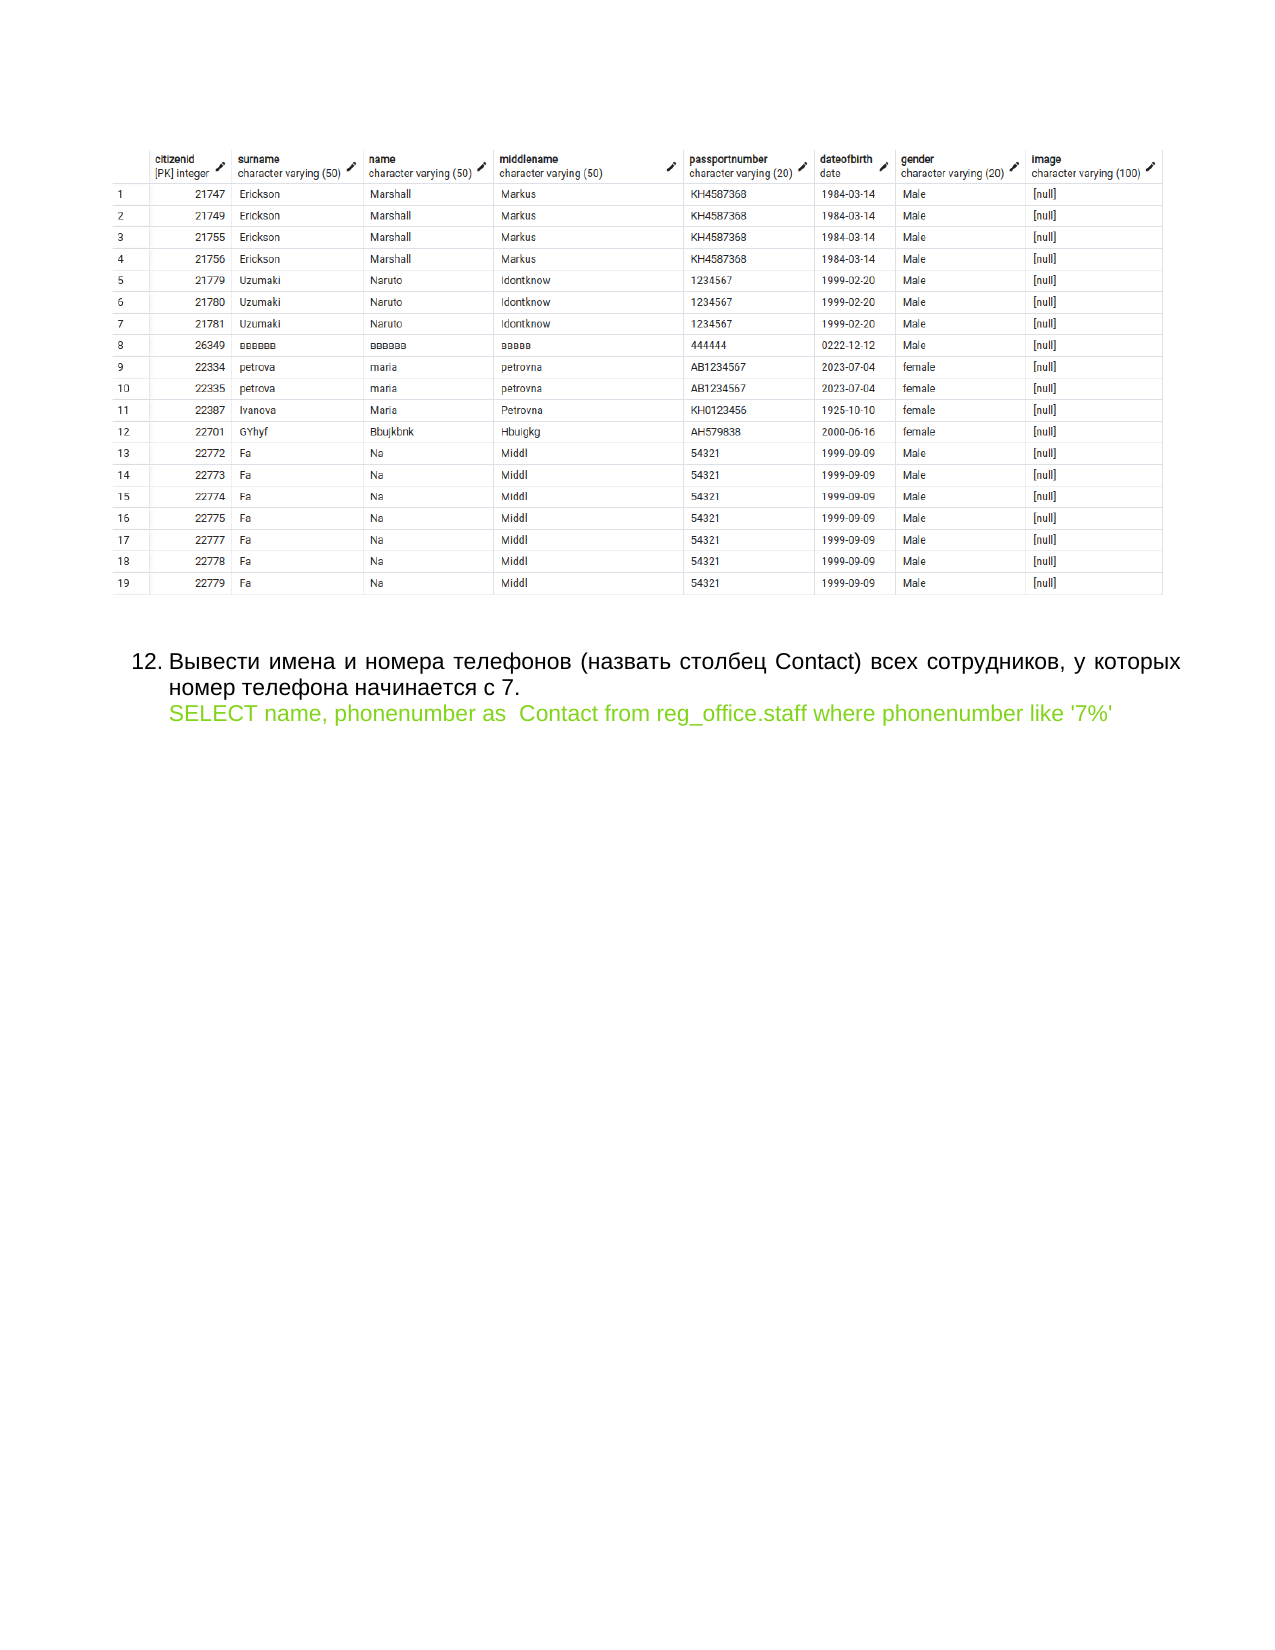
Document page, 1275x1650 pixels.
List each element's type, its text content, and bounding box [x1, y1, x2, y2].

picture [112, 150, 1163, 595]
list Вывести имена и номера телефонов (назвать столбец Contact) всех сотрудников, у которых номер телефона начинается с 7. [131, 648, 1182, 700]
text SELECT name, phonenumber as Contact from reg_office.staff where phonenumber like '7%' [169, 700, 1182, 727]
